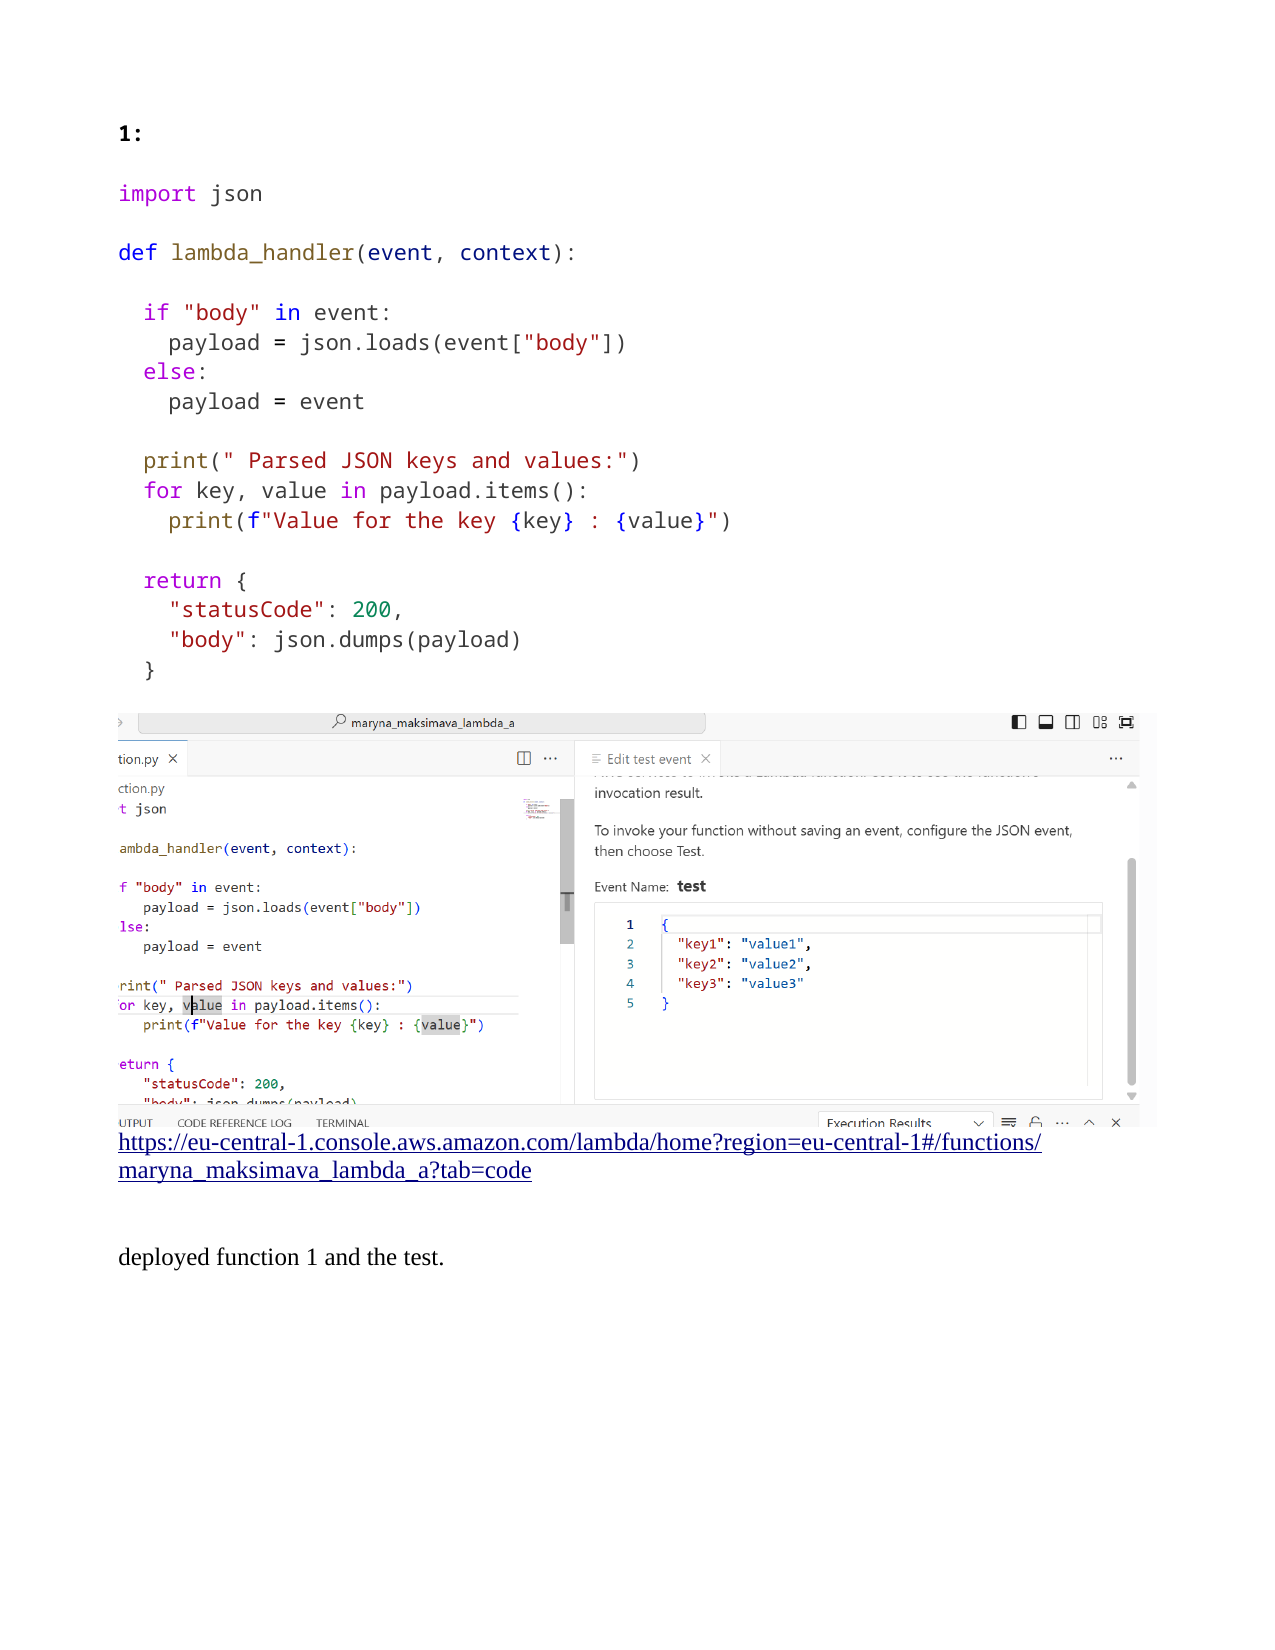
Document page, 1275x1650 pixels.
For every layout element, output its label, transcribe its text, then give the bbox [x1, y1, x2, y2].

text for key, value in payload.items(): [118, 475, 1157, 505]
text import json [118, 178, 1157, 207]
text payload = event [118, 386, 1157, 416]
text payload = json.loads(event["body"]) [118, 326, 1157, 356]
text print(f"Value for the key {key} : {value}") [118, 505, 1157, 535]
text deployed function 1 and the test. [118, 1242, 1157, 1271]
picture [118, 713, 1157, 1127]
text 1: [118, 118, 1157, 148]
text "statusCode": 200, [118, 594, 1157, 624]
text https://eu-central-1.console.aws.amazon.com/lambda/home?region=eu-central-1#/functions/maryna_maksimava_lambda_a?tab=code [118, 1127, 1157, 1184]
text def lambda_handler(event, context): [118, 237, 1157, 267]
text if "body" in event: [118, 297, 1157, 326]
text print(" Parsed JSON keys and values:") [118, 446, 1157, 475]
text } [118, 654, 1157, 684]
text return { [118, 564, 1157, 594]
text else: [118, 356, 1157, 386]
text "body": json.dumps(payload) [118, 624, 1157, 654]
